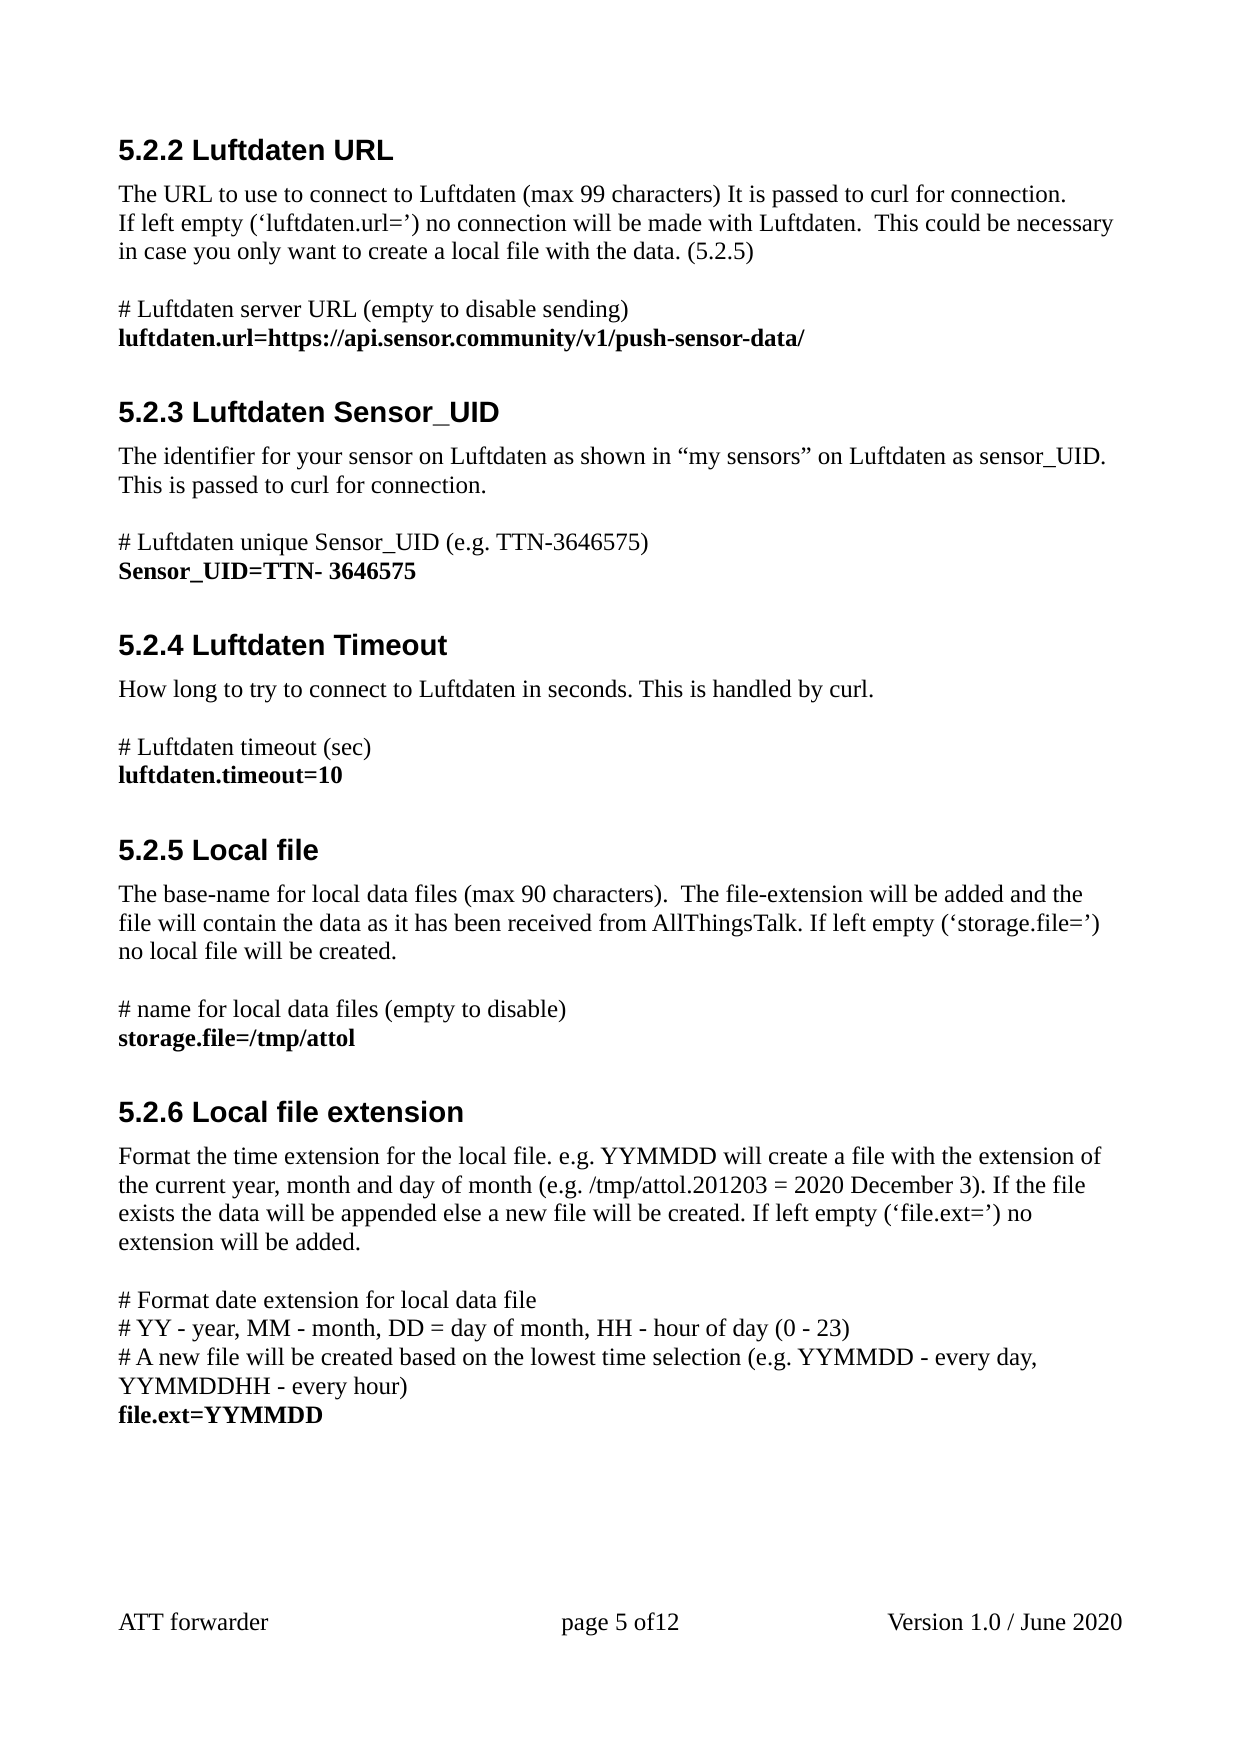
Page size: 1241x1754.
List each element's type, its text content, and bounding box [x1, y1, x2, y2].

text file.ext=YYMMDD [118, 1400, 1122, 1428]
text # Luftdaten timeout (sec) [118, 732, 1122, 761]
text Sensor_UID=TTN- 3646575 [118, 556, 1122, 585]
subtitle 5.2.6 Local file extension [118, 1095, 1122, 1128]
subtitle 5.2.4 Luftdaten Timeout [118, 628, 1122, 662]
text # Luftdaten unique Sensor_UID (e.g. TTN-3646575) [118, 527, 1122, 556]
text # YY - year, MM - month, DD = day of month, HH - hour of day (0 - 23) [118, 1313, 1122, 1342]
text luftdaten.url=https://api.sensor.community/v1/push-sensor-data/ [118, 323, 1122, 351]
text If left empty (‘luftdaten.url=’) no connection will be made with Luftdaten. This could be necessary in case you only want to create a local file with the data. (5.2.5) [118, 208, 1122, 265]
text The base-name for local data files (max 90 characters). The file-extension will be added and the file will contain the data as it has been received from AllThingsTalk. If left empty (‘storage.file=’) no local file will be created. [118, 879, 1122, 965]
text The URL to use to connect to Luftdaten (max 99 characters) It is passed to curl for connection. [118, 179, 1122, 208]
subtitle 5.2.3 Luftdaten Sensor_UID [118, 395, 1122, 428]
text # Luftdaten server URL (empty to disable sending) [118, 294, 1122, 323]
text luftdaten.timeout=10 [118, 761, 1122, 789]
text storage.file=/tmp/attol [118, 1023, 1122, 1051]
subtitle 5.2.5 Local file [118, 833, 1122, 866]
text # Format date extension for local data file [118, 1285, 1122, 1313]
text The identifier for your sensor on Luftdaten as shown in “my sensors” on Luftdaten as sensor_UID. This is passed to curl for connection. [118, 441, 1122, 498]
text # name for local data files (empty to disable) [118, 994, 1122, 1023]
text # A new file will be created based on the lowest time selection (e.g. YYMMDD - every day, YYMMDDHH - every hour) [118, 1342, 1122, 1400]
text Format the time extension for the local file. e.g. YYMMDD will create a file with the extension of the current year, month and day of month (e.g. /tmp/attol.201203 = 2020 December 3). If the file exists the data will be appended else a new file will be created. If left empty (‘file.ext=’) no extension will be added. [118, 1141, 1122, 1256]
subtitle 5.2.2 Luftdaten URL [118, 133, 1122, 166]
text How long to try to connect to Luftdaten in seconds. This is handled by curl. [118, 674, 1122, 703]
